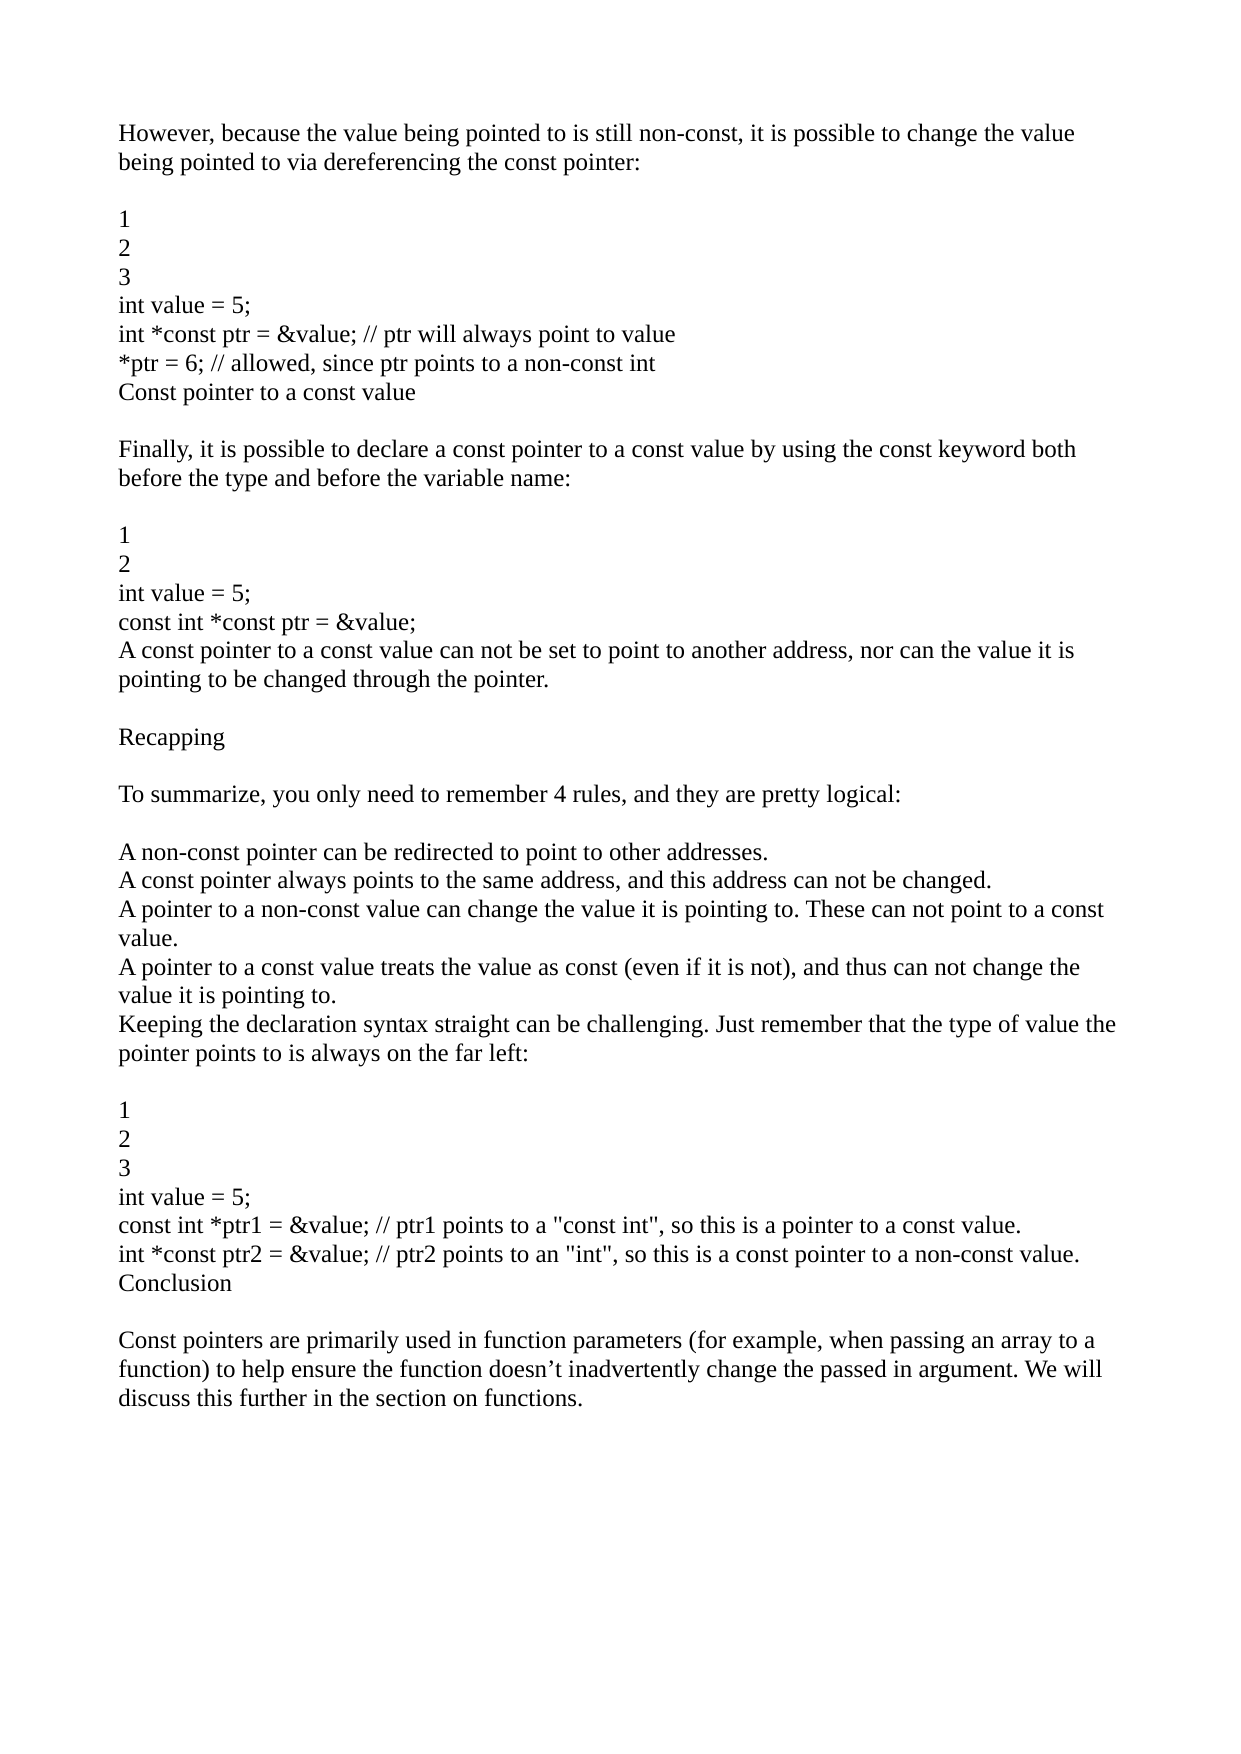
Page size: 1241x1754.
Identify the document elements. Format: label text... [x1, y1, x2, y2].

text A pointer to a const value treats the value as const (even if it is not), and thus can not change the value it is pointing to. [118, 952, 1122, 1009]
text 1 [118, 1096, 1122, 1124]
text 1 [118, 204, 1122, 233]
text 2 [118, 1124, 1122, 1153]
text Const pointers are primarily used in function parameters (for example, when passing an array to a function) to help ensure the function doesn’t inadvertently change the passed in argument. We will discuss this further in the section on functions. [118, 1326, 1122, 1412]
text A non-const pointer can be redirected to point to other addresses. [118, 837, 1122, 866]
text Conclusion [118, 1268, 1122, 1297]
text Keeping the declaration syntax straight can be challenging. Just remember that the type of value the pointer points to is always on the far left: [118, 1009, 1122, 1067]
text int value = 5; [118, 291, 1122, 319]
text To summarize, you only need to remember 4 rules, and they are pretty logical: [118, 779, 1122, 808]
text *ptr = 6; // allowed, since ptr points to a non-const int [118, 348, 1122, 377]
text const int *const ptr = &value; [118, 607, 1122, 636]
text However, because the value being pointed to is still non-const, it is possible to change the value being pointed to via dereferencing the const pointer: [118, 118, 1122, 176]
text A const pointer always points to the same address, and this address can not be changed. [118, 866, 1122, 894]
text 1 [118, 521, 1122, 549]
text 3 [118, 262, 1122, 291]
text Recapping [118, 722, 1122, 751]
text int value = 5; [118, 1182, 1122, 1211]
text 2 [118, 549, 1122, 578]
text A const pointer to a const value can not be set to point to another address, nor can the value it is pointing to be changed through the pointer. [118, 636, 1122, 693]
text int *const ptr2 = &value; // ptr2 points to an "int", so this is a const pointer to a non-const value. [118, 1239, 1122, 1268]
text 3 [118, 1153, 1122, 1182]
text Finally, it is possible to declare a const pointer to a const value by using the const keyword both before the type and before the variable name: [118, 434, 1122, 492]
text A pointer to a non-const value can change the value it is pointing to. These can not point to a const value. [118, 894, 1122, 952]
text Const pointer to a const value [118, 377, 1122, 406]
text int value = 5; [118, 578, 1122, 607]
text const int *ptr1 = &value; // ptr1 points to a "const int", so this is a pointer to a const value. [118, 1211, 1122, 1239]
text 2 [118, 233, 1122, 262]
text int *const ptr = &value; // ptr will always point to value [118, 319, 1122, 348]
